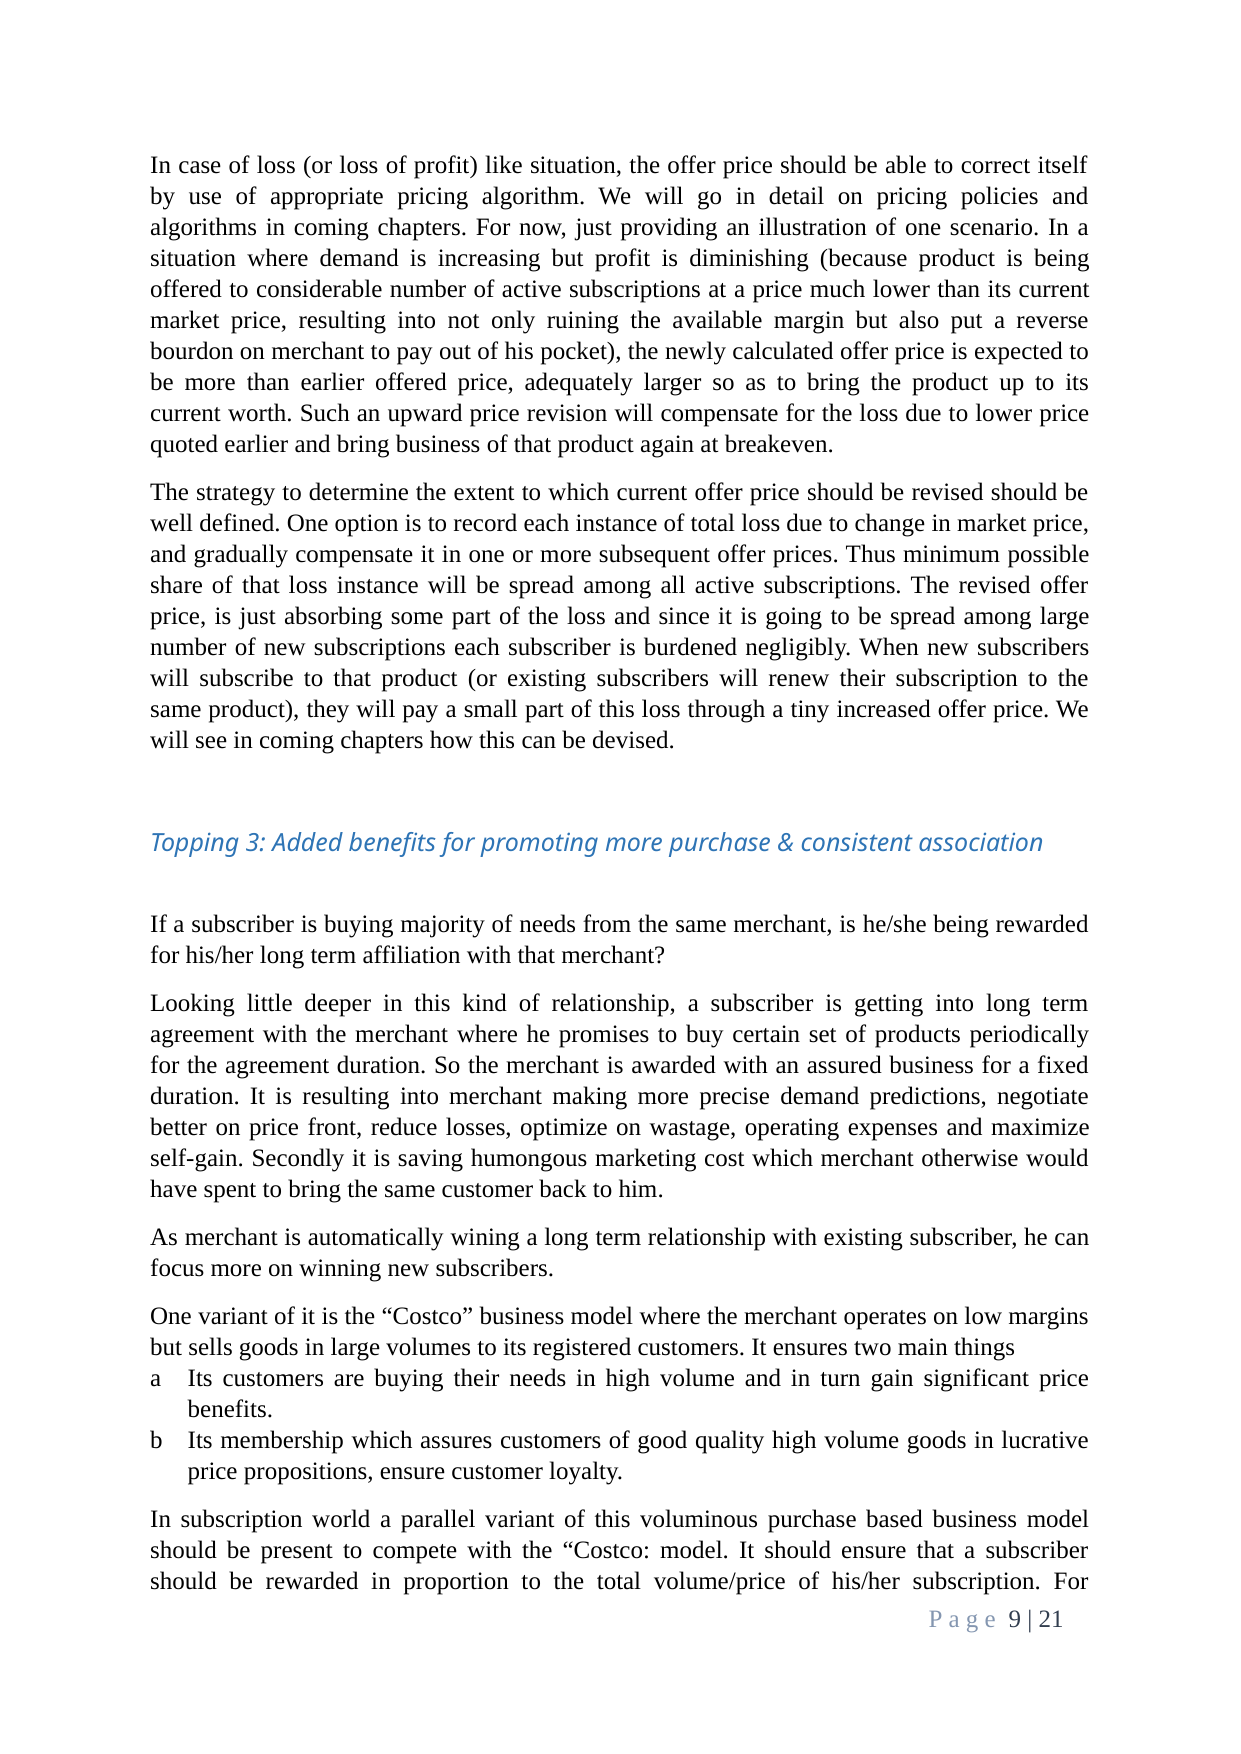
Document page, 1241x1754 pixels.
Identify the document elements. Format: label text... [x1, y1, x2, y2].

text If a subscriber is buying majority of needs from the same merchant, is he/she being rewarded for his/her long term affiliation with that merchant? [150, 909, 1090, 969]
text In subscription world a parallel variant of this voluminous purchase based business model should be present to compete with the “Costco: model. It should ensure that a subscriber should be rewarded in proportion to the total volume/price of his/her subscription. For [150, 1504, 1090, 1595]
list Its customers are buying their needs in high volume and in turn gain significant price benefits. [150, 1363, 1090, 1423]
text In case of loss (or loss of profit) like situation, the offer price should be able to correct itself by use of appropriate pricing algorithm. We will go in detail on pricing policies and algorithms in coming chapters. For now, just providing an illustration of one scenario. In a situation where demand is increasing but profit is diminishing (because product is being offered to considerable number of active subscriptions at a price much lower than its current market price, resulting into not only ruining the available margin but also put a reverse bourdon on merchant to pay out of his pocket), the newly calculated offer price is expected to be more than earlier offered price, adequately larger so as to bring the product up to its current worth. Such an upward price revision will compensate for the loss due to lower price quoted earlier and bring business of that product again at breakeven. [150, 150, 1090, 458]
list Its membership which assures customers of good quality high volume goods in lucrative price propositions, ensure customer loyalty. [150, 1425, 1090, 1485]
text Looking little deeper in this kind of relationship, a subscriber is getting into long term agreement with the merchant where he promises to buy certain set of products periodically for the agreement duration. So the merchant is awarded with an assured business for a fixed duration. It is resulting into merchant making more precise demand predictions, negotiate better on price front, reduce losses, optimize on wastage, operating expenses and maximize self-gain. Secondly it is saving humongous marketing cost which merchant otherwise would have spent to bring the same customer back to him. [150, 988, 1090, 1203]
list One variant of it is the “Costco” business model where the merchant operates on low margins but sells goods in large volumes to its registered customers. It ensures two main things [150, 1301, 1090, 1361]
text The strategy to determine the extent to which current offer price should be revised should be well defined. One option is to record each instance of total loss due to change in market price, and gradually compensate it in one or more subsequent offer prices. Thus minimum possible share of that loss instance will be spread among all active subscriptions. The revised offer price, is just absorbing some part of the loss and since it is going to be spread among large number of new subscriptions each subscriber is burdened negligibly. When new subscribers will subscribe to that product (or existing subscribers will renew their subscription to the same product), they will pay a small part of this loss through a tiny increased offer price. We will see in coming chapters how this can be devised. [150, 477, 1090, 754]
subtitle Topping 3: Added benefits for promoting more purchase & consistent association [150, 825, 1090, 859]
text As merchant is automatically wining a long term relationship with existing subscriber, he can focus more on winning new subscribers. [150, 1222, 1090, 1282]
